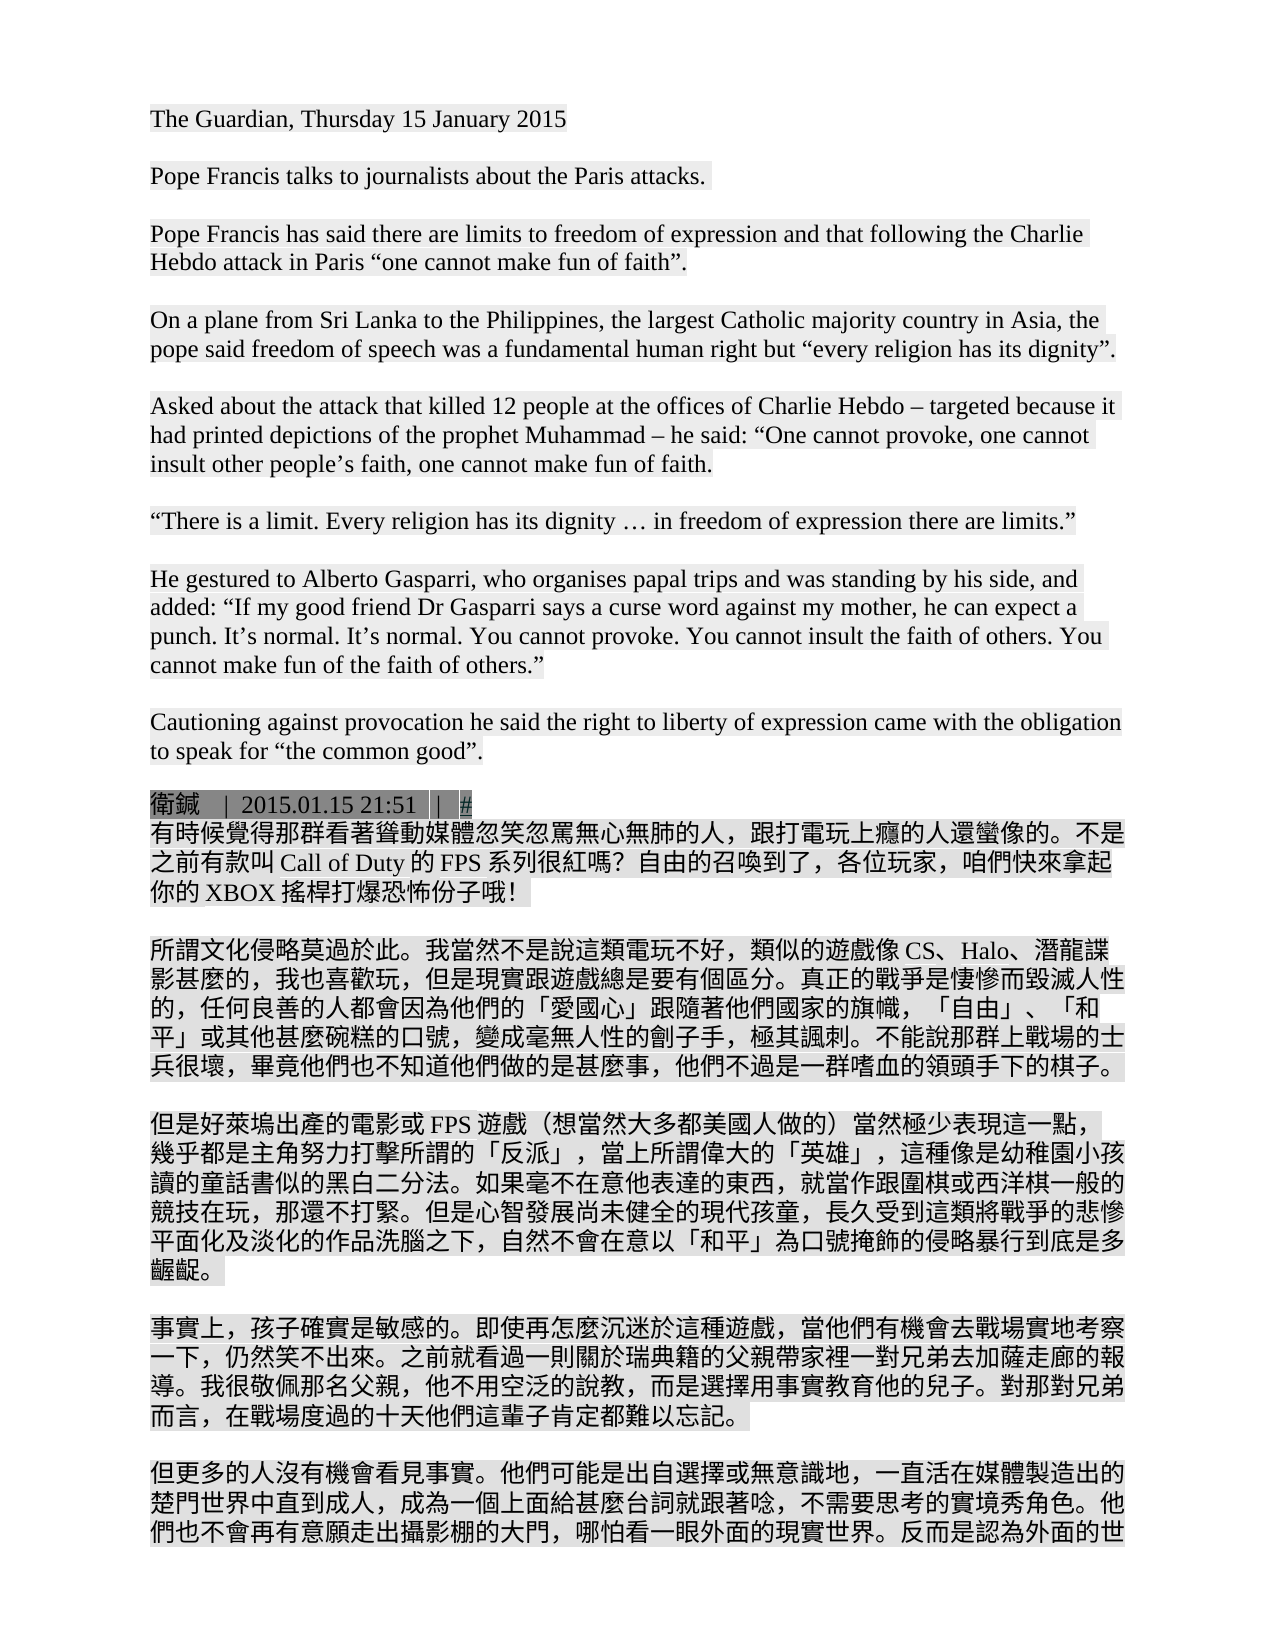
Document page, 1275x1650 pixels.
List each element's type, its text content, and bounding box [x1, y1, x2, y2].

text 衛鍼 | 2015.01.15 21:51 | # [150, 790, 1125, 819]
text 底下是今天英國衛報的新聞。這位教宗跟以前的教宗不太一樣。 我簡單翻譯一下。教宗說，"言論自由必須有個界限。任何人都不應該嘲笑或侮辱別人的信仰，不應該挑釁，因為每一種宗教都有其尊嚴。" 教宗還指著站在他旁邊的一位先生(也就是安排此次訪菲行程的Alberto Gasparri博士)說： "即便是我的好朋友 Gasparri博士，假若他膽敢對我媽媽出言不遜，那他就等著挨我一頓拳頭吧。我這樣的反應很正常，十分正常。因為你不應該挑釁，你不應該羞辱別人的信仰，不應該拿來嘲弄。" "言論自由的表達應伴隨著一種追求 '共同良善' (the common good)的責任。" 教宗所言甚是。連教宗都想揍人，何況大眾，由此可見有些東西之神聖不可侵犯；一旦侵犯，後果是非常嚴重的。不光包括宗教信仰不可侵犯，也不光包括父母或家人；家人在此意味著凡是非屬公眾性質的私人世界的一草一木都不應批評指教，不管你是好意或惡意都一樣。畢竟你所自以為的好意，對別人卻往往是一種侵略挑釁。 巴勒網在這一點天條上也會堅持到底，只是我們不敢揍人，只能刪文。許多時候，我連刪都不敢刪，會害怕，因為我知道台灣人很陰，往往惹不起。特別是那些喜歡對著 "人" 講溫馨講豁達、努力表現得高人一等者，往往也最為恐怖。 我一般只能盡最大可能去忍耐，但實在太離譜時我還是會刪，畢竟沒有人有義務必須承受任何對於不可言說的個別人事物之侵犯。 不可言說者當然還是可以說，但它只能是一種自言自語，而不該是一種回應或討論，更不該是一種藉以抬舉自己、貶損他人的工具或說詞。因為既然不可言說，意味著那根本不是一種可以客觀討論的東西，別人根本無從為自己澄清或辯駁，任何人也沒有義務把自己變成一種討論對象，讓人指指點點。 因此，凡是對於他人的什麼心情、情緒或人生觀或道德觀或生活起居或措詞表達或任何個人層次的一切所有東西，一概都不應該有任何觸及。留言板跟EMAIL是完全不一樣的東西。喜歡寫EMAIL的，請私下去寫EMAIL。留言板只能從事公開討論一切可以討論的東西，或是自言自語你個人的感受或想法。但自言自語就請你真的自言自語，別把自言自語拿來當成一種牽扯別人的公眾說詞。 就比方說你想表達自己的崇高豁達溫馨情操，對此我沒有任何意見，但可別藉此貶損他人。因為沒有人能討論誰 "比較" 溫馨豁達。這樣一種牽扯是很卑劣而挑釁的，使人啞口無言，因為別人如何可能(更無義務)證明自己是什麼樣的人，或有著什麼樣的人生觀，或此時此刻應該懷有何種情緒才是溫馨豁達等等；所有這些東西根本不應該是一種討論，它只能是一種與任何人不相干的自言自語。 我幾十年來花很多精神和時間反覆講同樣的道理，實在講到非常痛苦的地步。特別是在自己的地盤上竟然也必須重覆講無數次。我發現，會犯規者似乎都是同樣那些人，我不敢招惹，亦無任何不敬之意，更不敢像教宗那樣想揍人一頓，只能懇求高抬貴手，如果你們實在無法區分言論分寸，或無法區分什麼是可以討論，什麼是邏輯上不可能討論的，何不閉嘴或轉台呢？網路上，沒有天條的留言板應該多得是，何苦非來此地給彼此增添痛苦與不悅？ 討論那些可以討論的東西，對於不可討論者應敬若神明絕不碰觸，絕不批評指教，這樣一個簡單的道理，有那麼難懂嗎？ 陳真 ================= http://goo.gl/x4AsI8 Pope Francis: there are limits to freedom of expression Pontiff defends freedom of speech en route to the Philippines but says ‘you cannot insult the faith of others’ The Guardian, Thursday 15 January 2015 Pope Francis talks to journalists about the Paris attacks. Pope Francis has said there are limits to freedom of expression and that following the Charlie Hebdo attack in Paris “one cannot make fun of faith”. On a plane from Sri Lanka to the Philippines, the largest Catholic majority country in Asia, the pope said freedom of speech was a fundamental human right but “every religion has its dignity”. Asked about the attack that killed 12 people at the offices of Charlie Hebdo – targeted because it had printed depictions of the prophet Muhammad – he said: “One cannot provoke, one cannot insult other people’s faith, one cannot make fun of faith. “There is a limit. Every religion has its dignity … in freedom of expression there are limits.” He gestured to Alberto Gasparri, who organises papal trips and was standing by his side, and added: “If my good friend Dr Gasparri says a curse word against my mother, he can expect a punch. It’s normal. It’s normal. You cannot provoke. You cannot insult the faith of others. You cannot make fun of the faith of others.” Cautioning against provocation he said the right to liberty of expression came with the obligation to speak for “the common good”. [150, 75, 1125, 765]
text 有時候覺得那群看著聳動媒體忽笑忽罵無心無肺的人，跟打電玩上癮的人還蠻像的。不是之前有款叫Call of Duty的FPS系列很紅嗎？自由的召喚到了，各位玩家，咱們快來拿起你的XBOX搖桿打爆恐怖份子哦！ 所謂文化侵略莫過於此。我當然不是說這類電玩不好，類似的遊戲像CS、Halo、潛龍諜影甚麼的，我也喜歡玩，但是現實跟遊戲總是要有個區分。真正的戰爭是悽慘而毀滅人性的，任何良善的人都會因為他們的「愛國心」跟隨著他們國家的旗幟，「自由」、「和平」或其他甚麼碗糕的口號，變成毫無人性的劊子手，極其諷刺。不能說那群上戰場的士兵很壞，畢竟他們也不知道他們做的是甚麼事，他們不過是一群嗜血的領頭手下的棋子。 但是好萊塢出產的電影或FPS遊戲（想當然大多都美國人做的）當然極少表現這一點，幾乎都是主角努力打擊所謂的「反派」，當上所謂偉大的「英雄」，這種像是幼稚園小孩讀的童話書似的黑白二分法。如果毫不在意他表達的東西，就當作跟圍棋或西洋棋一般的競技在玩，那還不打緊。但是心智發展尚未健全的現代孩童，長久受到這類將戰爭的悲慘平面化及淡化的作品洗腦之下，自然不會在意以「和平」為口號掩飾的侵略暴行到底是多齷齪。 事實上，孩子確實是敏感的。即使再怎麼沉迷於這種遊戲，當他們有機會去戰場實地考察一下，仍然笑不出來。之前就看過一則關於瑞典籍的父親帶家裡一對兄弟去加薩走廊的報導。我很敬佩那名父親，他不用空泛的說教，而是選擇用事實教育他的兒子。對那對兄弟而言，在戰場度過的十天他們這輩子肯定都難以忘記。 但更多的人沒有機會看見事實。他們可能是出自選擇或無意識地，一直活在媒體製造出的楚門世界中直到成人，成為一個上面給甚麼台詞就跟著唸，不需要思考的實境秀角色。他們也不會再有意願走出攝影棚的大門，哪怕看一眼外面的現實世界。反而是認為外面的世 [150, 819, 1125, 1547]
